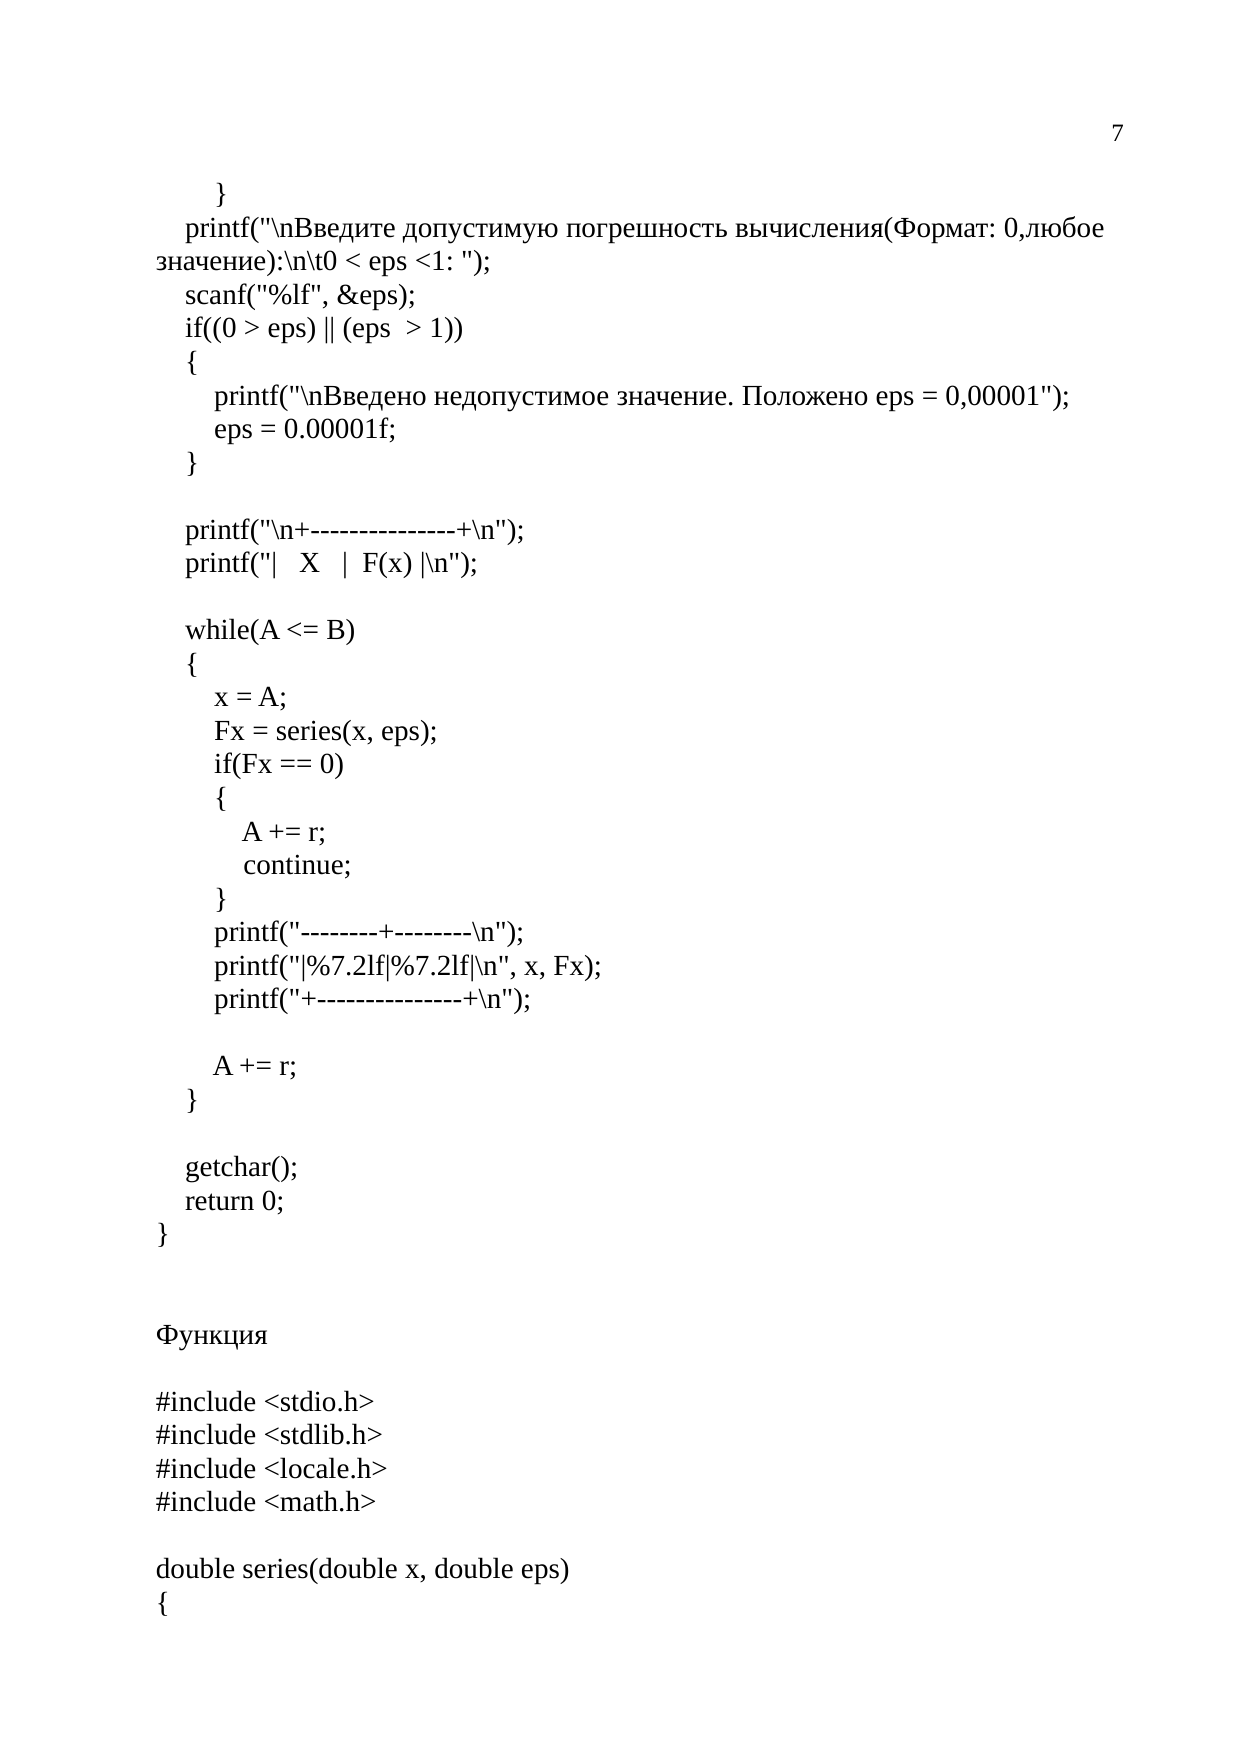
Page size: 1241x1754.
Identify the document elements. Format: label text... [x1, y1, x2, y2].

text } [156, 445, 1123, 478]
text } [156, 1082, 1123, 1116]
text getchar(); [156, 1149, 1123, 1183]
text x = A; [156, 679, 1123, 713]
text eps = 0.00001f; [156, 411, 1123, 445]
text double series(double x, double eps) [156, 1552, 1123, 1585]
text printf("|%7.2lf|%7.2lf|\n", x, Fx); [156, 948, 1123, 981]
text printf("| X | F(x) |\n"); [156, 545, 1123, 579]
text printf("--------+--------\n"); [156, 914, 1123, 948]
text { [156, 344, 1123, 378]
text if(Fx == 0) [156, 747, 1123, 780]
text scanf("%lf", &eps); [156, 277, 1123, 311]
text A += r; [156, 1048, 1123, 1082]
text printf("+---------------+\n"); [156, 981, 1123, 1015]
text } [156, 1216, 1123, 1250]
text if((0 > eps) || (eps > 1)) [156, 311, 1123, 344]
text #include <stdlib.h> [156, 1417, 1123, 1451]
text while(A <= B) [156, 612, 1123, 646]
text printf("\nВведите допустимую погрешность вычисления(Формат: 0,любое значение):\n\t0 < eps <1: "); [156, 210, 1123, 277]
text Функция [156, 1317, 1123, 1350]
text { [156, 1585, 1123, 1619]
text printf("\n+---------------+\n"); [156, 512, 1123, 545]
text #include <math.h> [156, 1484, 1123, 1518]
text printf("\nВведено недопустимое значение. Положено eps = 0,00001"); [156, 378, 1123, 411]
text { [156, 646, 1123, 679]
text { [156, 780, 1123, 814]
text #include <locale.h> [156, 1451, 1123, 1484]
text #include <stdio.h> [156, 1384, 1123, 1417]
text continue; [156, 847, 1123, 881]
text Fx = series(x, eps); [156, 713, 1123, 747]
text return 0; [156, 1183, 1123, 1216]
text A += r; [156, 814, 1123, 847]
text } [156, 881, 1123, 914]
text } [156, 176, 1123, 210]
